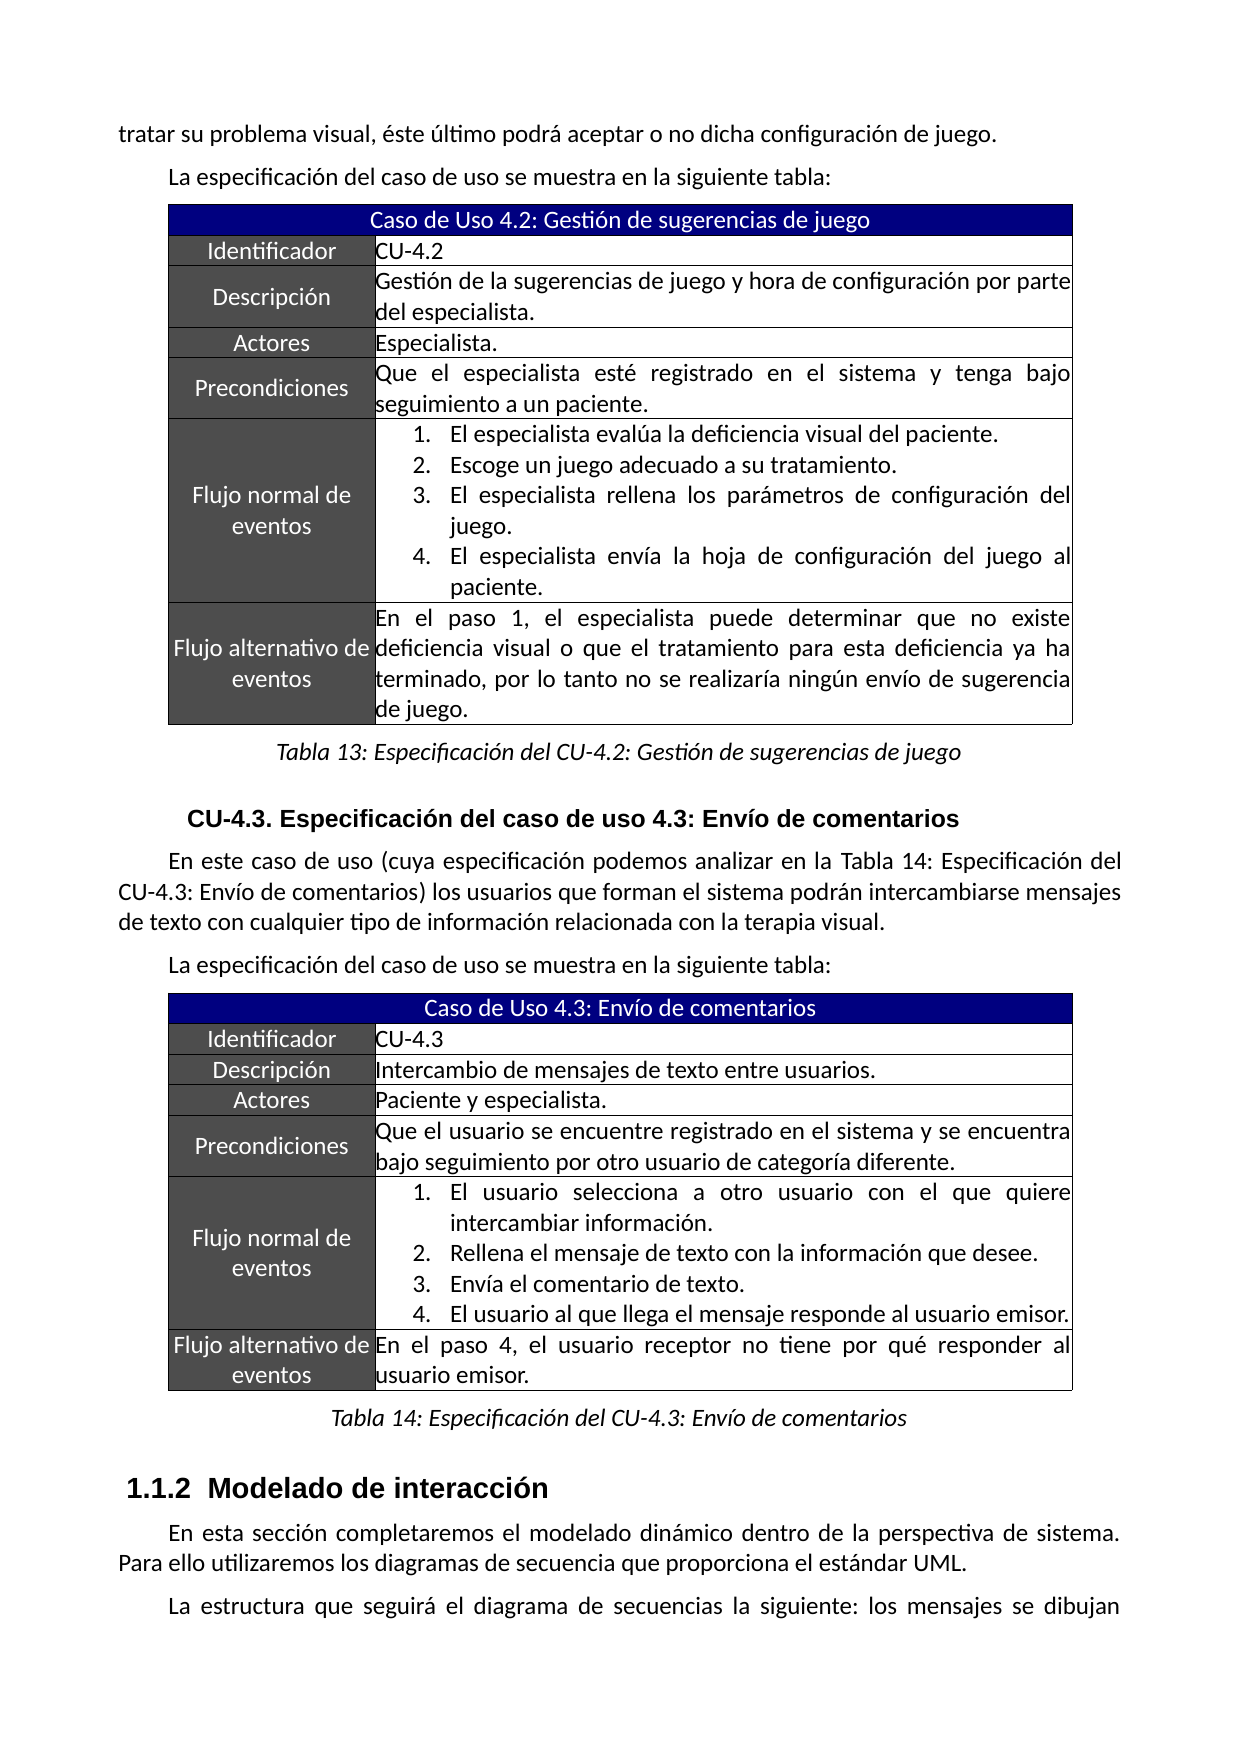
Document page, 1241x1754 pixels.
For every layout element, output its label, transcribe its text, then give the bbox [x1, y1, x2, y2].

table_cell Que el especialista esté registrado en el sistema y tenga bajo seguimiento a un paciente. [376, 358, 1072, 418]
table_cell Flujo normal de eventos [169, 1177, 375, 1329]
subtitle Especificación del caso de uso 4.3: Envío de comentarios [118, 804, 1122, 833]
text La especificación del caso de uso se muestra en la siguiente tabla: [118, 161, 1122, 192]
table_cell CU-4.3 [376, 1024, 1072, 1054]
table_cell Descripción [169, 266, 375, 327]
table_cell Flujo normal de eventos [169, 419, 375, 602]
text Tabla 14: Especificación del CU-4.3: Envío de comentarios [118, 1403, 1122, 1433]
table_cell En el paso 1, el especialista puede determinar que no existe deficiencia visual o que el tratamiento para esta deficiencia ya ha terminado, por lo tanto no se realizaría ningún envío de sugerencia de juego. [376, 603, 1072, 724]
table_cell El especialista evalúa la deficiencia visual del paciente. Escoge un juego adecuado a su tratamiento. El especialista rellena los parámetros de configuración del juego. El especialista envía la hoja de configuración del juego al paciente. [376, 419, 1072, 602]
table_header Caso de Uso 4.2: Gestión de sugerencias de juego [169, 205, 1072, 235]
table_cell Precondiciones [169, 1116, 375, 1176]
table_cell Especialista. [376, 328, 1072, 357]
table_cell Descripción [169, 1055, 375, 1084]
table_cell CU-4.2 [376, 236, 1072, 265]
text tratar su problema visual, éste último podrá aceptar o no dicha configuración de juego. [118, 118, 1122, 149]
table_cell Flujo alternativo de eventos [169, 603, 375, 724]
table_cell Identificador [169, 236, 375, 265]
table_cell Intercambio de mensajes de texto entre usuarios. [376, 1055, 1072, 1084]
text En esta sección completaremos el modelado dinámico dentro de la perspectiva de sistema. Para ello utilizaremos los diagramas de secuencia que proporciona el estándar UML. [118, 1517, 1122, 1578]
text La especificación del caso de uso se muestra en la siguiente tabla: [118, 949, 1122, 980]
table_cell Flujo alternativo de eventos [169, 1330, 375, 1390]
text La estructura que seguirá el diagrama de secuencias la siguiente: los mensajes se dibujan [118, 1590, 1122, 1621]
table_cell Actores [169, 328, 375, 357]
table_header Caso de Uso 4.3: Envío de comentarios [169, 994, 1072, 1023]
subtitle Modelado de interacción [118, 1471, 1122, 1504]
table_cell Actores [169, 1085, 375, 1115]
table_cell En el paso 4, el usuario receptor no tiene por qué responder al usuario emisor. [376, 1330, 1072, 1390]
table_cell Paciente y especialista. [376, 1085, 1072, 1115]
table_cell Que el usuario se encuentre registrado en el sistema y se encuentra bajo seguimiento por otro usuario de categoría diferente. [376, 1116, 1072, 1176]
text Tabla 13: Especificación del CU-4.2: Gestión de sugerencias de juego [118, 736, 1122, 767]
text En este caso de uso (cuya especificación podemos analizar en la Tabla 14: Especificación del CU-4.3: Envío de comentarios) los usuarios que forman el sistema podrán intercambiarse mensajes de texto con cualquier tipo de información relacionada con la terapia visual. [118, 845, 1122, 937]
table_cell El usuario selecciona a otro usuario con el que quiere intercambiar información. Rellena el mensaje de texto con la información que desee. Envía el comentario de texto. El usuario al que llega el mensaje responde al usuario emisor. [376, 1177, 1072, 1329]
table_cell Identificador [169, 1024, 375, 1054]
table_cell Gestión de la sugerencias de juego y hora de configuración por parte del especialista. [376, 266, 1072, 327]
table_cell Precondiciones [169, 358, 375, 418]
